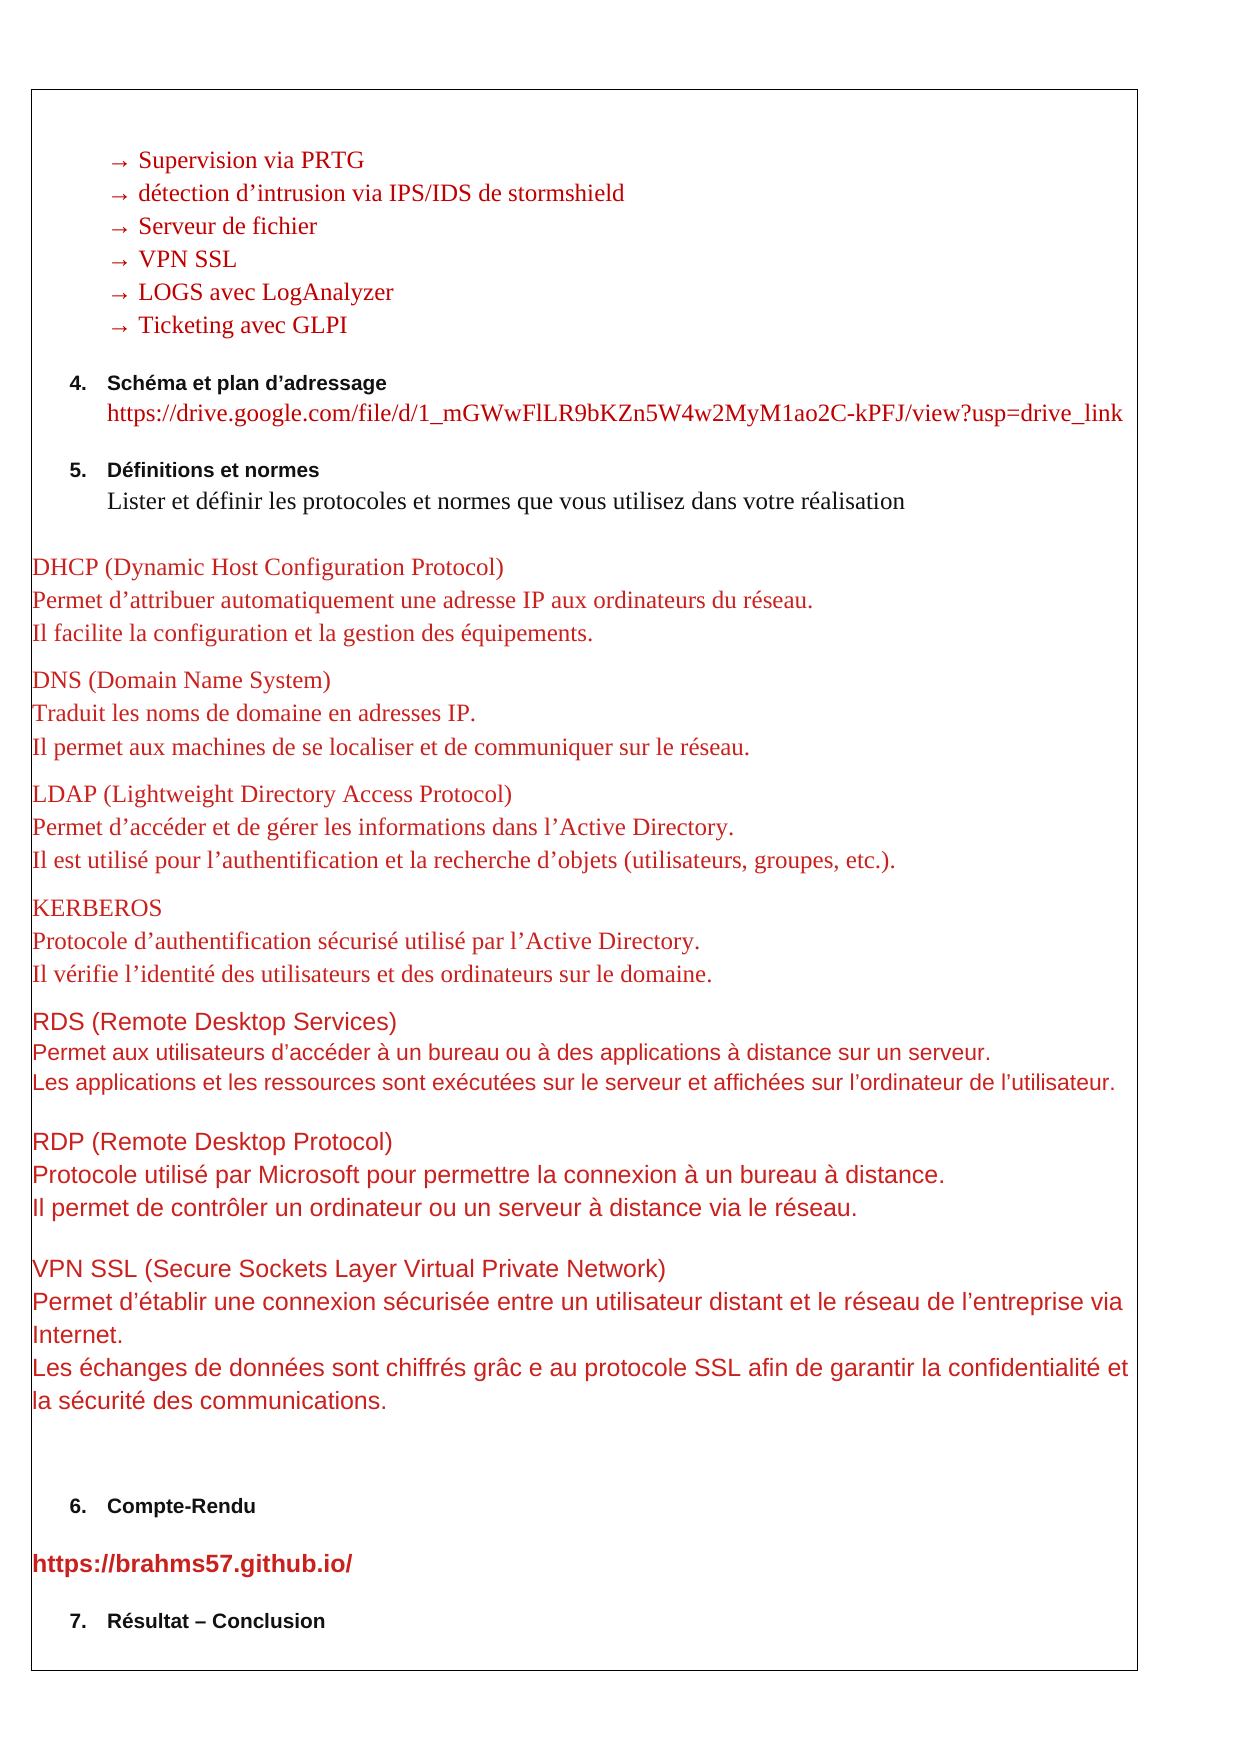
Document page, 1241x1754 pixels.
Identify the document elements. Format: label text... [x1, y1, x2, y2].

table_header → Supervision via PRTG → détection d’intrusion via IPS/IDS de stormshield → Serveur de fichier → VPN SSL → LOGS avec LogAnalyzer → Ticketing avec GLPI Schéma et plan d’adressage https://drive.google.com/file/d/1_mGWwFlLR9bKZn5W4w2MyM1ao2C-kPFJ/view?usp=drive_link Définitions et normes Lister et définir les protocoles et normes que vous utilisez dans votre réalisation DHCP (Dynamic Host Configuration Protocol) Permet d’attribuer automatiquement une adresse IP aux ordinateurs du réseau. Il facilite la configuration et la gestion des équipements. DNS (Domain Name System) Traduit les noms de domaine en adresses IP. Il permet aux machines de se localiser et de communiquer sur le réseau. LDAP (Lightweight Directory Access Protocol) Permet d’accéder et de gérer les informations dans l’Active Directory. Il est utilisé pour l’authentification et la recherche d’objets (utilisateurs, groupes, etc.). KERBEROS Protocole d’authentification sécurisé utilisé par l’Active Directory. Il vérifie l’identité des utilisateurs et des ordinateurs sur le domaine. RDS (Remote Desktop Services) Permet aux utilisateurs d’accéder à un bureau ou à des applications à distance sur un serveur. Les applications et les ressources sont exécutées sur le serveur et affichées sur l’ordinateur de l’utilisateur. RDP (Remote Desktop Protocol) Protocole utilisé par Microsoft pour permettre la connexion à un bureau à distance. Il permet de contrôler un ordinateur ou un serveur à distance via le réseau. VPN SSL (Secure Sockets Layer Virtual Private Network) Permet d’établir une connexion sécurisée entre un utilisateur distant et le réseau de l’entreprise via Internet. Les échanges de données sont chiffrés grâc e au protocole SSL afin de garantir la confidentialité et la sécurité des communications. Compte-Rendu https://brahms57.github.io/ Résultat – Conclusion [32, 90, 1137, 1670]
